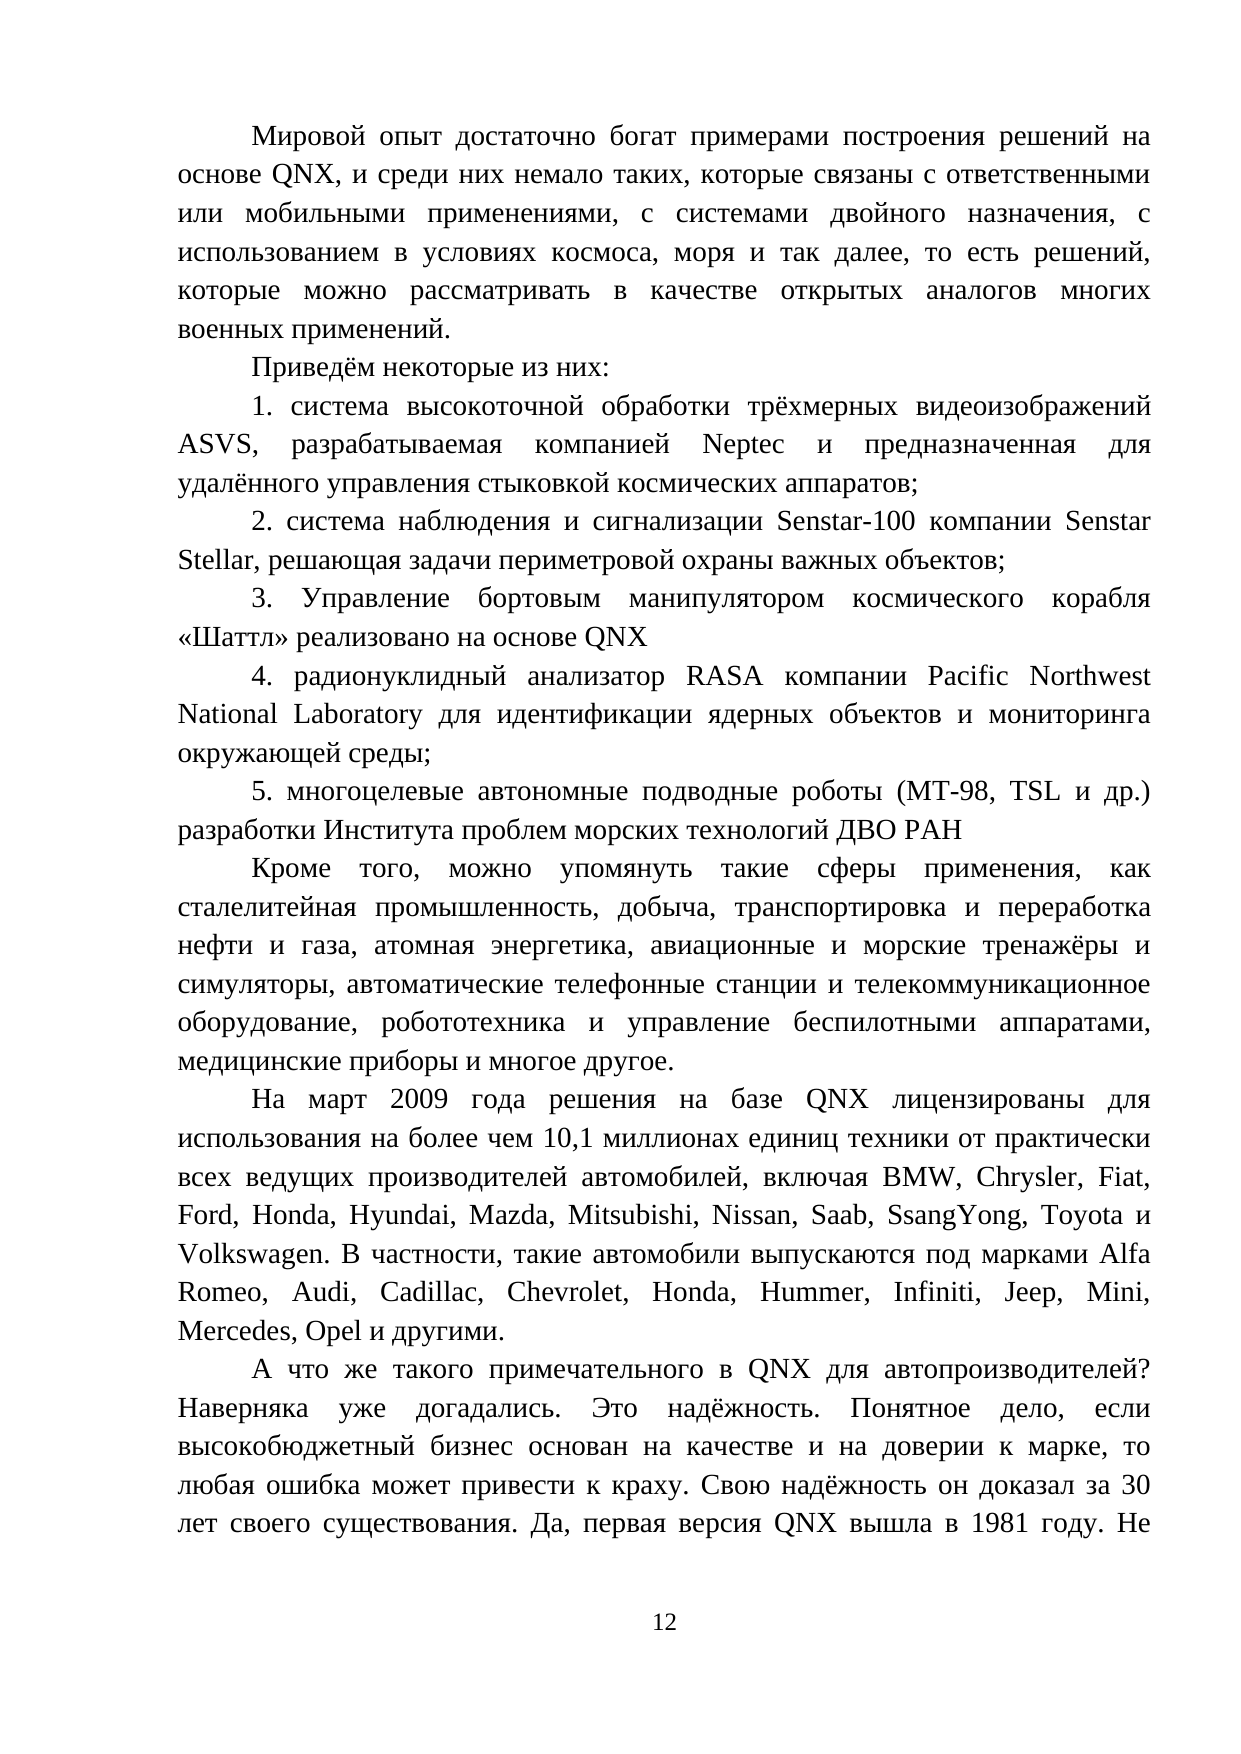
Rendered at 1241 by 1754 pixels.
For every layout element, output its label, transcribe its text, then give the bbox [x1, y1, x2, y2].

text А что же такого примечательного в QNX для автопроизводителей? Наверняка уже догадались. Это надёжность. Понятное дело, если высокобюджетный бизнес основан на качестве и на доверии к марке, то любая ошибка может привести к краху. Свою надёжность он доказал за 30 лет своего существования. Да, первая версия QNX вышла в 1981 году. Не [177, 1351, 1152, 1539]
text Мировой опыт достаточно богат примерами построения решений на основе QNX, и среди них немало таких, которые связаны с ответственными или мобильными применениями, с системами двойного назначения, с использованием в условиях космоса, моря и так далее, то есть решений, которые можно рассматривать в качестве открытых аналогов многих военных применений. [177, 118, 1152, 344]
text 1. система высокоточной обработки трёхмерных видеоизображений ASVS, разрабатываемая компанией Neptec и предназначенная для удалённого управления стыковкой космических аппаратов; [177, 388, 1152, 498]
text 2. система наблюдения и сигнализации Senstar-100 компании Senstar Stellar, решающая задачи периметровой охраны важных объектов; [177, 503, 1152, 576]
text Кроме того, можно упомянуть такие сферы применения, как сталелитейная промышленность, добыча, транспортировка и переработка нефти и газа, атомная энергетика, авиационные и морские тренажёры и симуляторы, автоматические телефонные станции и телекоммуникационное оборудование, робототехника и управление беспилотными аппаратами, медицинские приборы и многое другое. [177, 850, 1152, 1077]
text Приведём некоторые из них: [177, 349, 1152, 383]
text На март 2009 года решения на базе QNX лицензированы для использования на более чем 10,1 миллионах единиц техники от практически всех ведущих производителей автомобилей, включая BMW, Chrysler, Fiat, Ford, Honda, Hyundai, Mazda, Mitsubishi, Nissan, Saab, SsangYong, Toyota и Volkswagen. В частности, такие автомобили выпускаются под марками Alfa Romeo, Audi, Cadillac, Chevrolet, Honda, Hummer, Infiniti, Jeep, Mini, Mercedes, Opel и другими. [177, 1082, 1152, 1346]
text 5. многоцелевые автономные подводные роботы (МТ-98, TSL и др.) разработки Института проблем морских технологий ДВО РАН [177, 773, 1152, 845]
text 3. Управление бортовым манипулятором космического корабля «Шаттл» реализовано на основе QNX [177, 581, 1152, 653]
text 4. радионуклидный анализатор RASA компании Pacific Northwest National Laboratory для идентификации ядерных объектов и мониторинга окружающей среды; [177, 658, 1152, 768]
